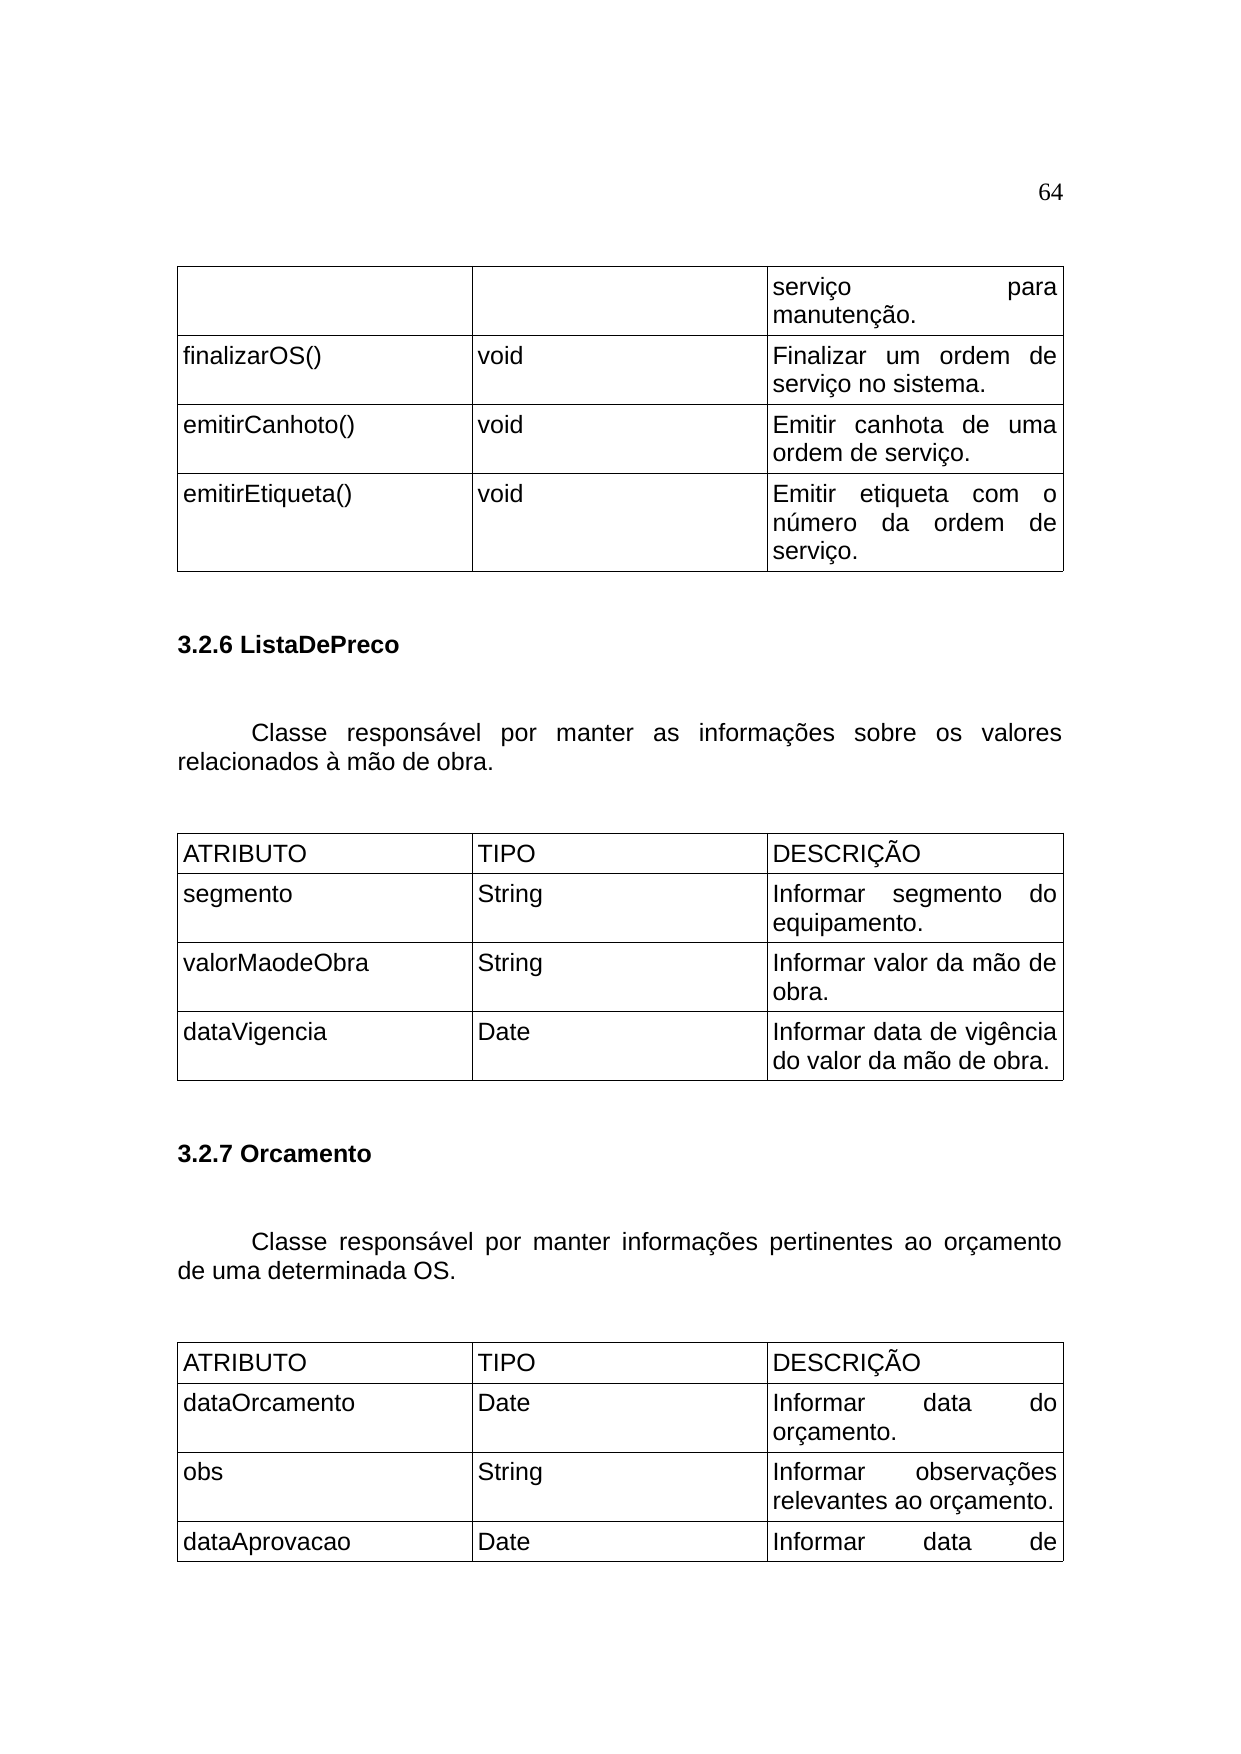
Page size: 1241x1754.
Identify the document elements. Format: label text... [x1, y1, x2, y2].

table_header ATRIBUTO [178, 1343, 472, 1382]
table_cell Informar data do orçamento. [768, 1384, 1063, 1452]
table_cell String [473, 1453, 767, 1521]
table_header TIPO [473, 834, 767, 873]
table_cell dataOrcamento [178, 1384, 472, 1452]
table_cell Informar data de vigência do valor da mão de obra. [768, 1012, 1063, 1080]
table_cell String [473, 943, 767, 1011]
table_cell [178, 267, 472, 335]
table_cell String [473, 874, 767, 942]
table_cell Date [473, 1384, 767, 1452]
table_cell Informar data de [768, 1522, 1063, 1561]
table_cell obs [178, 1453, 472, 1521]
table_cell segmento [178, 874, 472, 942]
table_cell [473, 267, 767, 335]
table_header TIPO [473, 1343, 767, 1382]
table_cell void [473, 474, 767, 571]
table_cell void [473, 336, 767, 404]
table_cell Informar observações relevantes ao orçamento. [768, 1453, 1063, 1521]
table_cell emitirEtiqueta() [178, 474, 472, 571]
table_cell dataVigencia [178, 1012, 472, 1080]
table_cell Emitir etiqueta com o número da ordem de serviço. [768, 474, 1063, 571]
table_cell Date [473, 1522, 767, 1561]
table_cell Date [473, 1012, 767, 1080]
table_header ATRIBUTO [178, 834, 472, 873]
table_cell serviço para manutenção. [768, 267, 1063, 335]
table_cell dataAprovacao [178, 1522, 472, 1561]
table_header DESCRIÇÃO [768, 834, 1063, 873]
table_cell Finalizar um ordem de serviço no sistema. [768, 336, 1063, 404]
table_cell emitirCanhoto() [178, 405, 472, 473]
table_cell Informar valor da mão de obra. [768, 943, 1063, 1011]
table_header DESCRIÇÃO [768, 1343, 1063, 1382]
table_cell Emitir canhota de uma ordem de serviço. [768, 405, 1063, 473]
table_cell finalizarOS() [178, 336, 472, 404]
text Classe responsável por manter informações pertinentes ao orçamento de uma determinada OS. [177, 1227, 1063, 1285]
text Classe responsável por manter as informações sobre os valores relacionados à mão de obra. [177, 718, 1063, 775]
table_cell valorMaodeObra [178, 943, 472, 1011]
table_cell void [473, 405, 767, 473]
subtitle Orcamento [177, 1139, 1063, 1168]
table_cell Informar segmento do equipamento. [768, 874, 1063, 942]
subtitle ListaDePreco [177, 630, 1063, 659]
